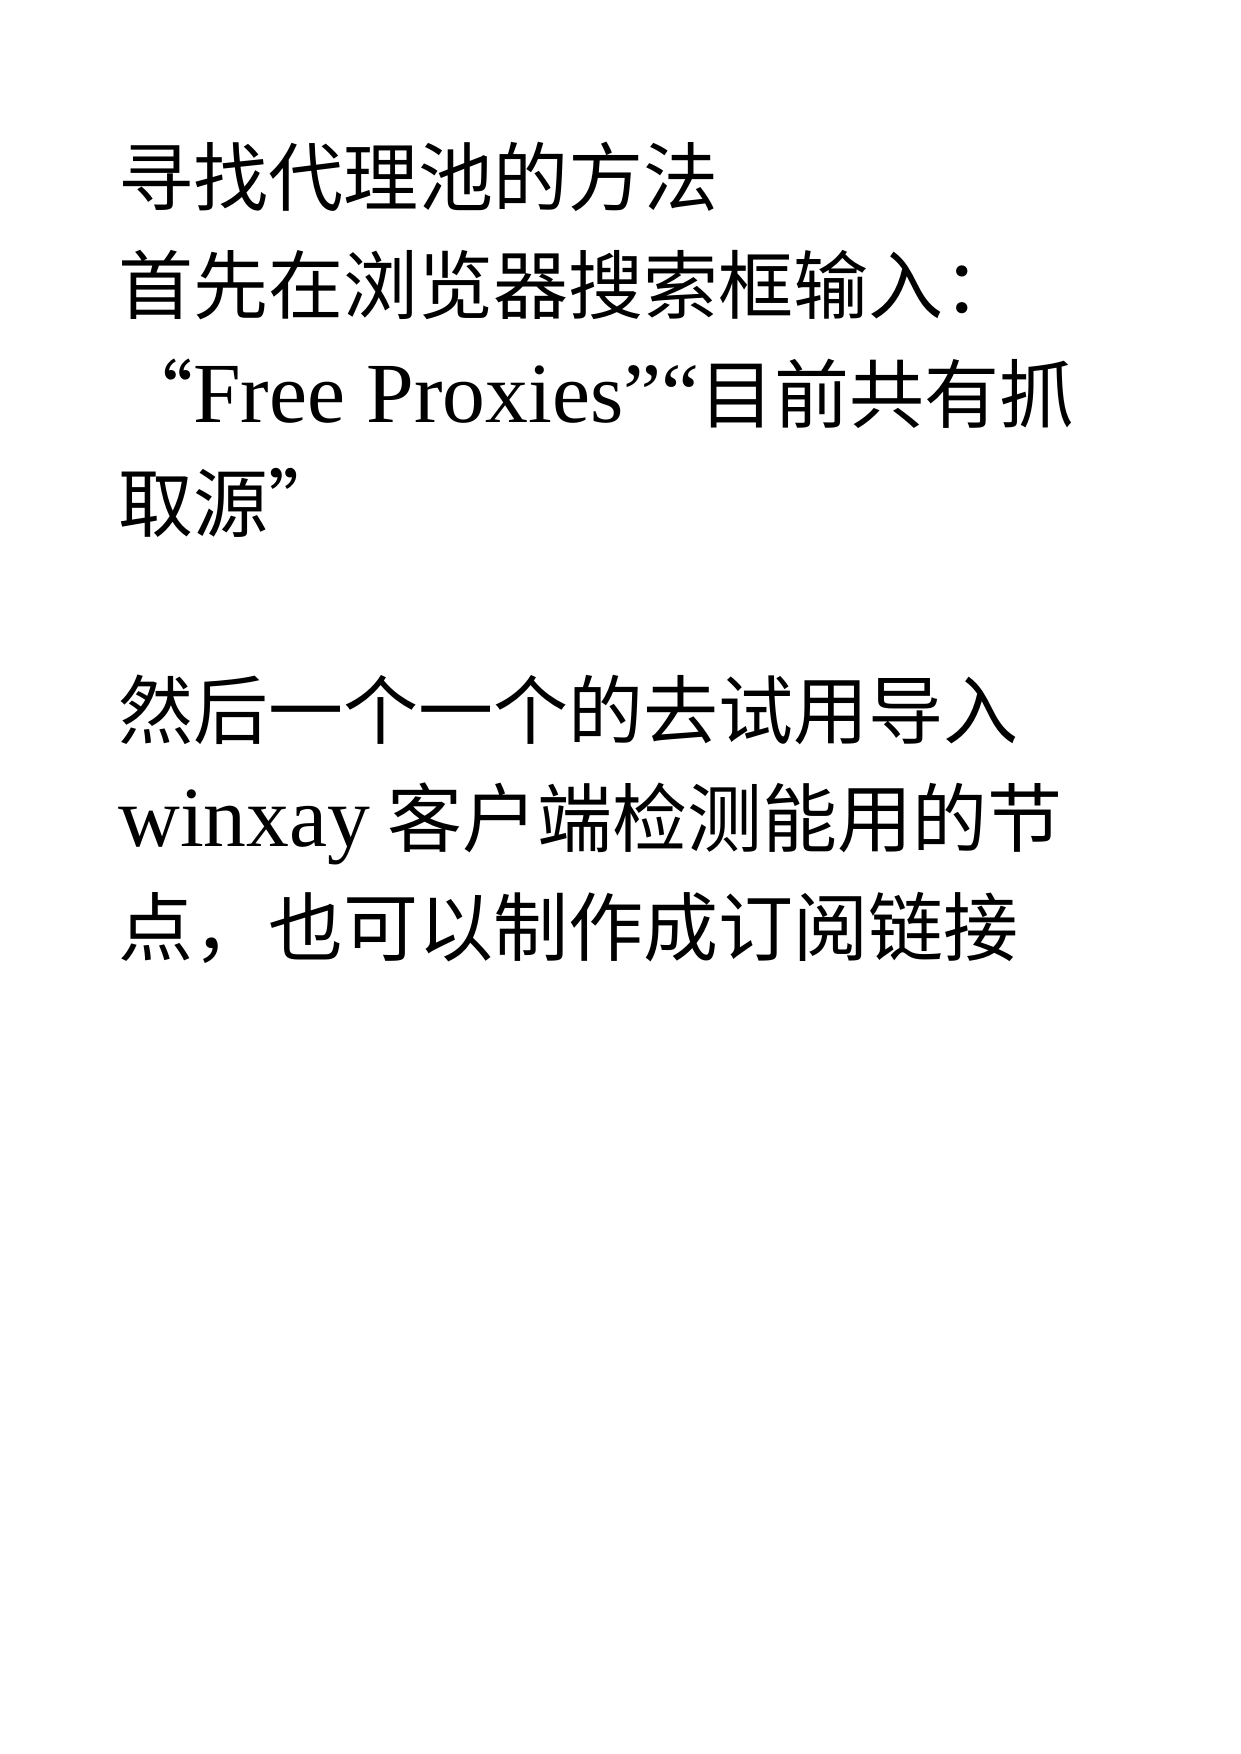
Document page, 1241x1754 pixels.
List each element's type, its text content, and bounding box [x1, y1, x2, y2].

text 首先在浏览器搜索框输入：“Free Proxies”“目前共有抓取源” [118, 227, 1122, 553]
text 然后一个一个的去试用导入winxay客户端检测能用的节点，也可以制作成订阅链接 [118, 651, 1122, 977]
text 寻找代理池的方法 [118, 118, 1122, 227]
